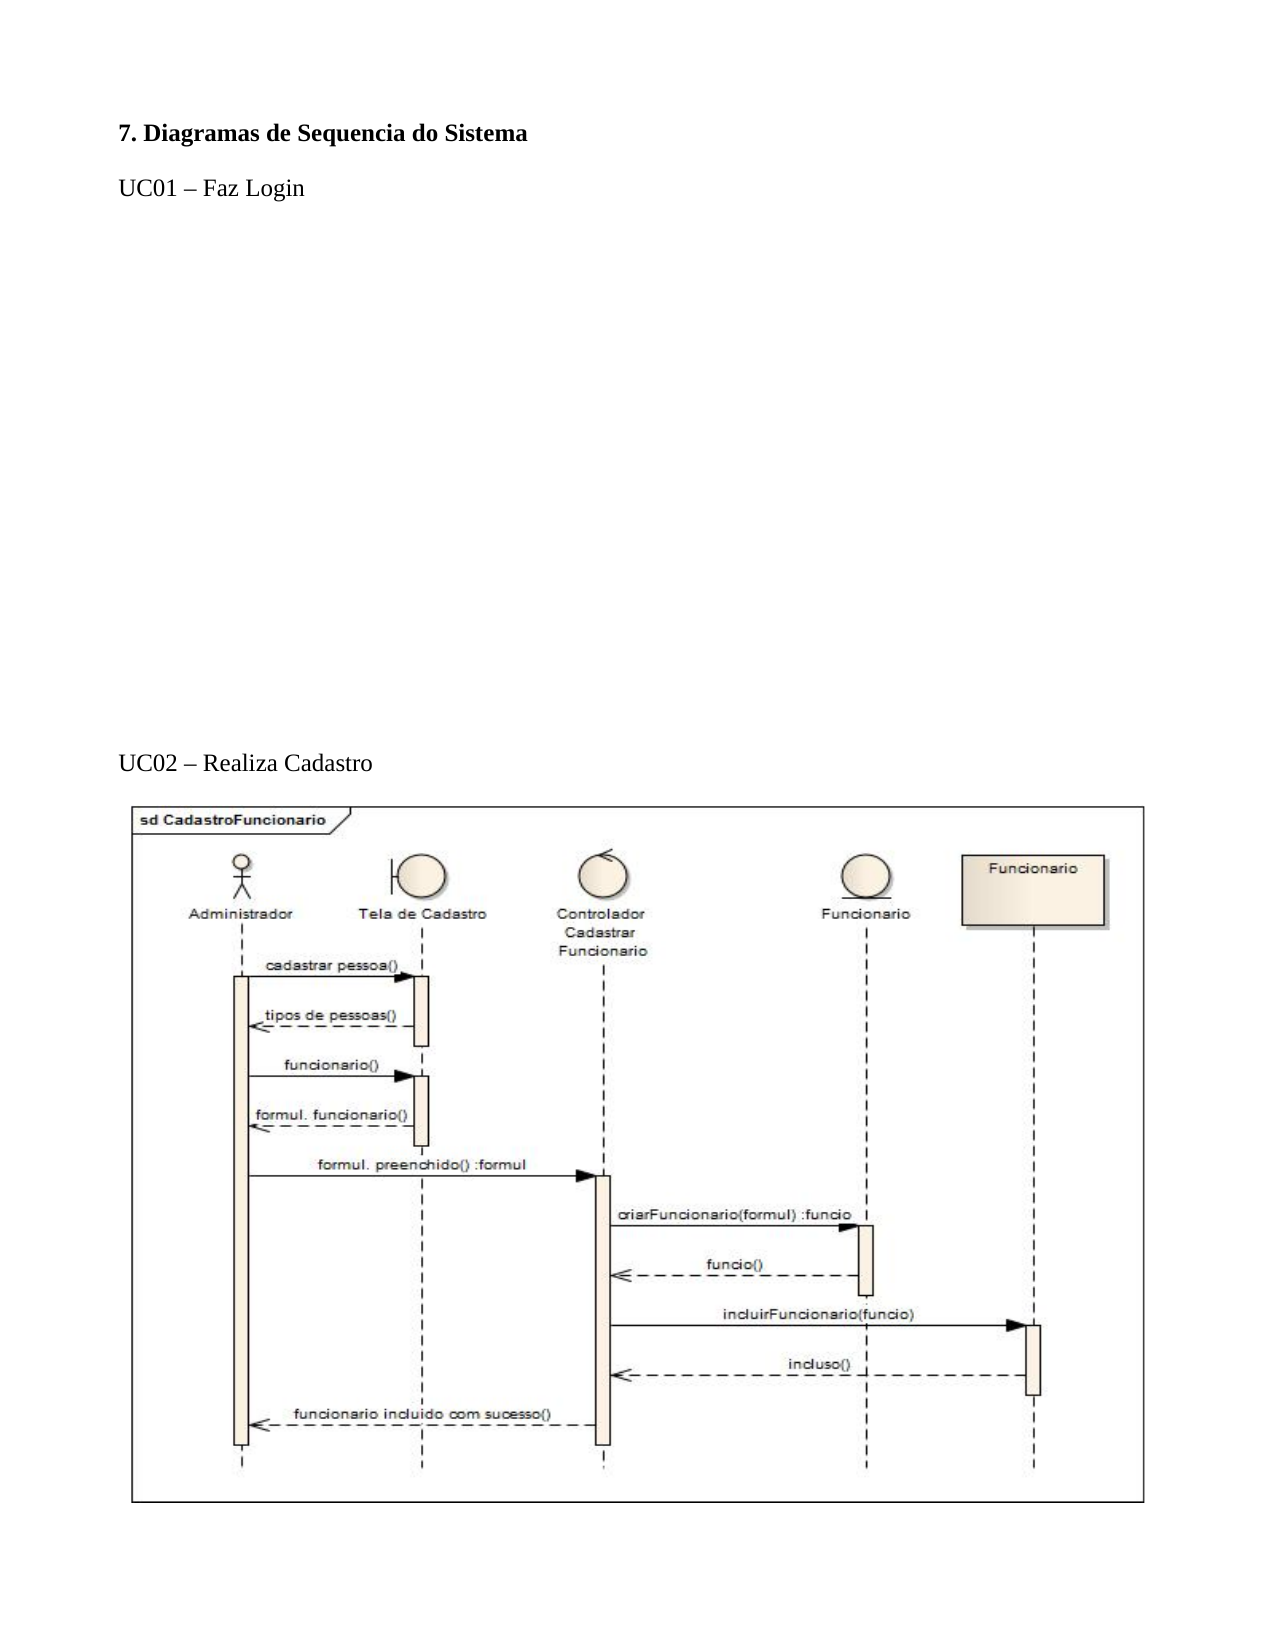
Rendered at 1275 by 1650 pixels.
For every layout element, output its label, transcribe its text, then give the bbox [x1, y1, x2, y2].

text UC01 – Faz Login [118, 173, 1157, 202]
picture [130, 805, 1145, 1503]
text UC02 – Realiza Cadastro [118, 748, 1157, 777]
text 7. Diagramas de Sequencia do Sistema [118, 118, 1157, 147]
